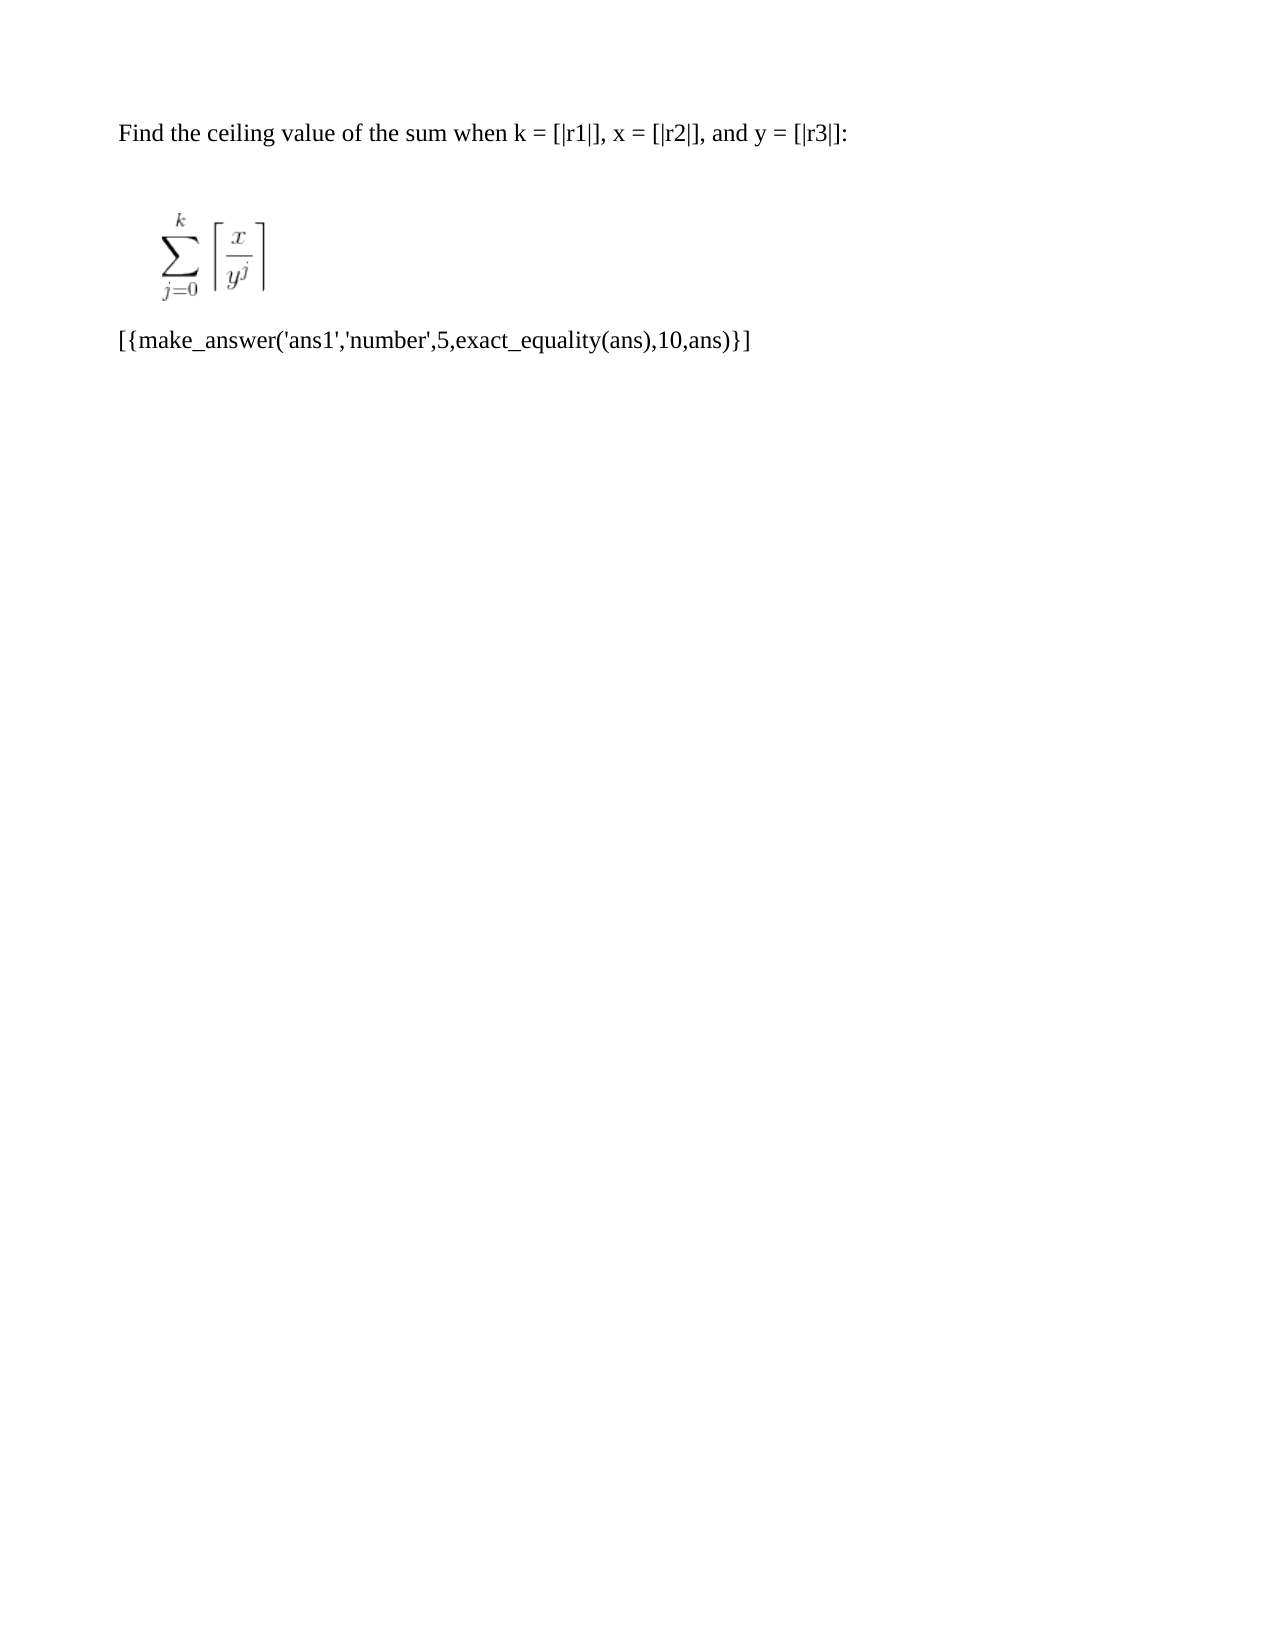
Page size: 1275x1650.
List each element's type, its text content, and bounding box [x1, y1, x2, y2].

picture [161, 213, 265, 301]
text [{make_answer('ans1','number',5,exact_equality(ans),10,ans)}] [118, 325, 1157, 354]
text Find the ceiling value of the sum when k = [|r1|], x = [|r2|], and y = [|r3|]: [118, 118, 1157, 147]
